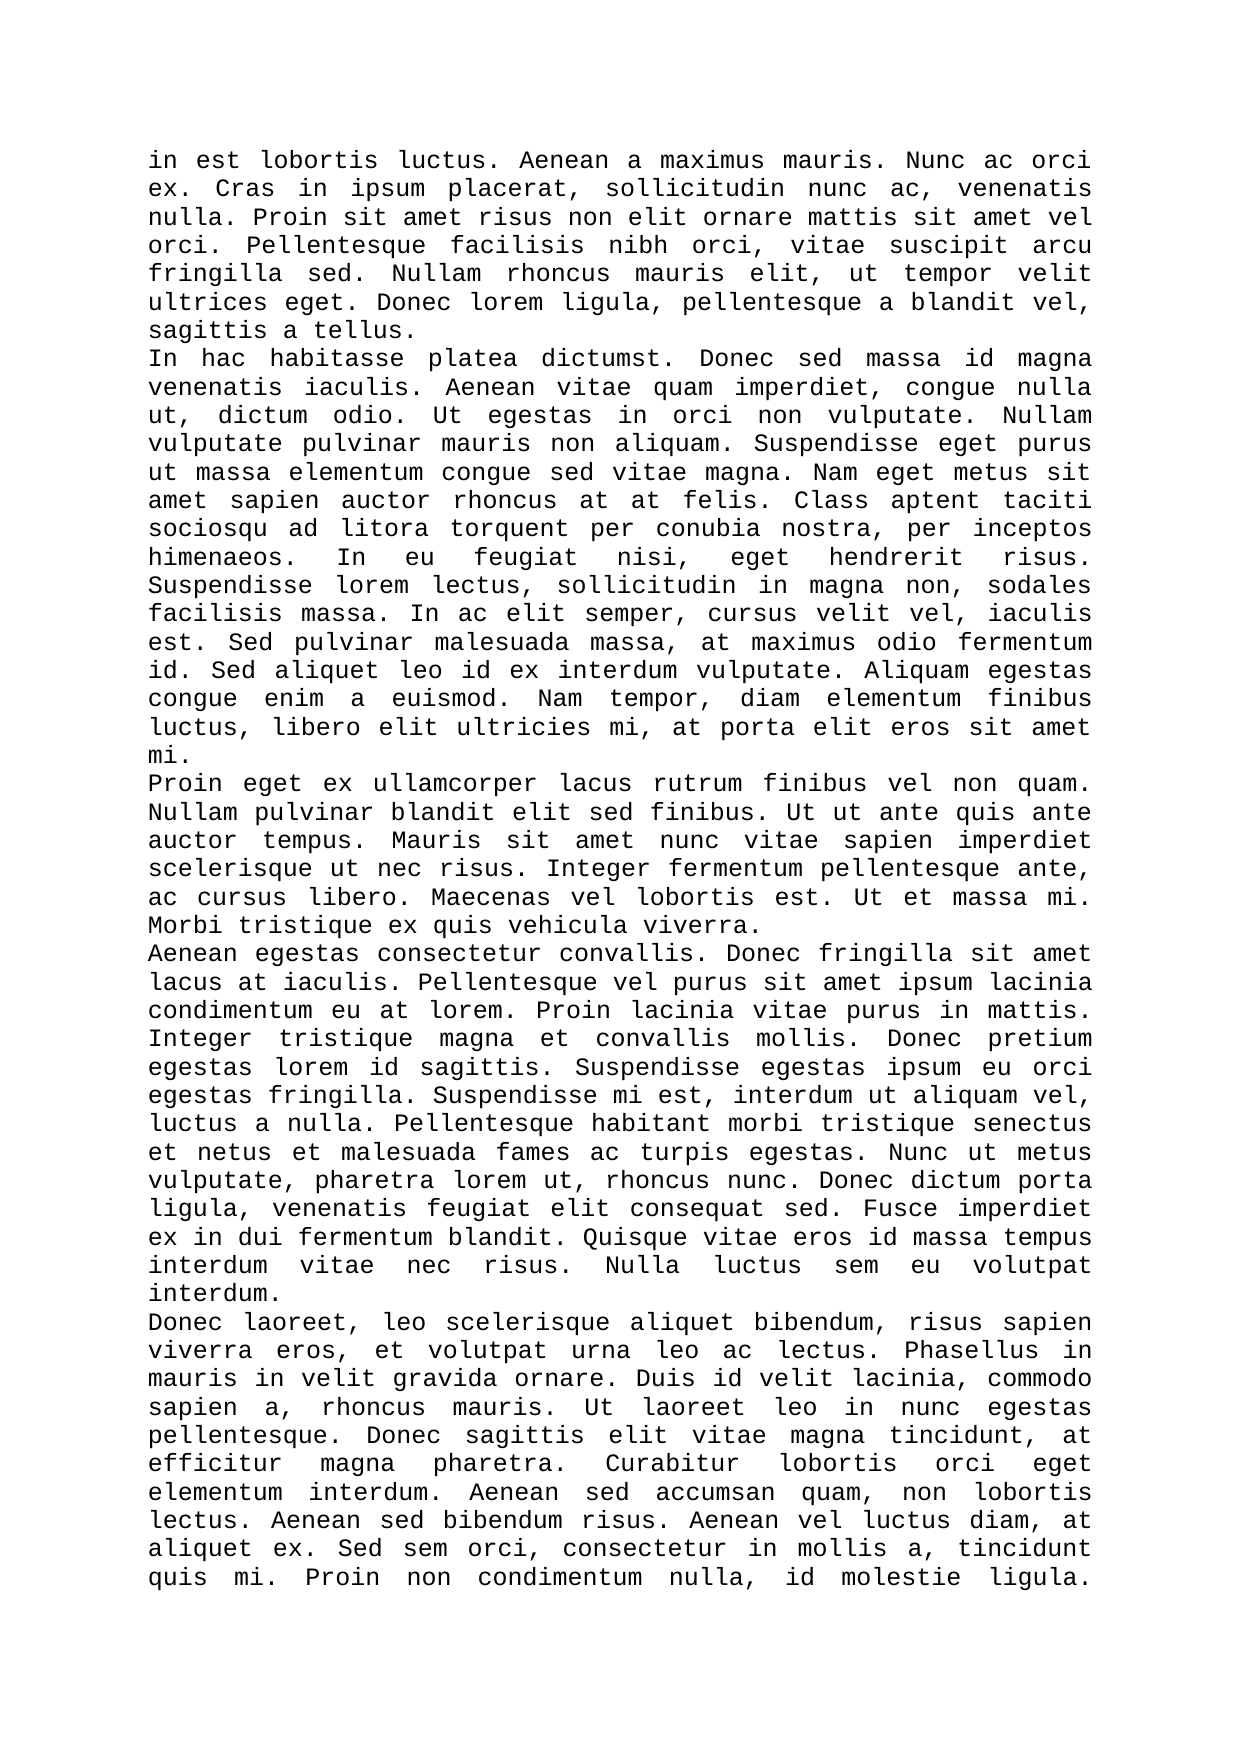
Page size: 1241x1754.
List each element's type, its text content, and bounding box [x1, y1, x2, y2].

text in est lobortis luctus. Aenean a maximus mauris. Nunc ac orci ex. Cras in ipsum placerat, sollicitudin nunc ac, venenatis nulla. Proin sit amet risus non elit ornare mattis sit amet vel orci. Pellentesque facilisis nibh orci, vitae suscipit arcu fringilla sed. Nullam rhoncus mauris elit, ut tempor velit ultrices eget. Donec lorem ligula, pellentesque a blandit vel, sagittis a tellus. [148, 148, 1093, 346]
text In hac habitasse platea dictumst. Donec sed massa id magna venenatis iaculis. Aenean vitae quam imperdiet, congue nulla ut, dictum odio. Ut egestas in orci non vulputate. Nullam vulputate pulvinar mauris non aliquam. Suspendisse eget purus ut massa elementum congue sed vitae magna. Nam eget metus sit amet sapien auctor rhoncus at at felis. Class aptent taciti sociosqu ad litora torquent per conubia nostra, per inceptos himenaeos. In eu feugiat nisi, eget hendrerit risus. Suspendisse lorem lectus, sollicitudin in magna non, sodales facilisis massa. In ac elit semper, cursus velit vel, iaculis est. Sed pulvinar malesuada massa, at maximus odio fermentum id. Sed aliquet leo id ex interdum vulputate. Aliquam egestas congue enim a euismod. Nam tempor, diam elementum finibus luctus, libero elit ultricies mi, at porta elit eros sit amet mi. [148, 346, 1093, 771]
text Proin eget ex ullamcorper lacus rutrum finibus vel non quam. Nullam pulvinar blandit elit sed finibus. Ut ut ante quis ante auctor tempus. Mauris sit amet nunc vitae sapien imperdiet scelerisque ut nec risus. Integer fermentum pellentesque ante, ac cursus libero. Maecenas vel lobortis est. Ut et massa mi. Morbi tristique ex quis vehicula viverra. [148, 771, 1093, 941]
text Donec laoreet, leo scelerisque aliquet bibendum, risus sapien viverra eros, et volutpat urna leo ac lectus. Phasellus in mauris in velit gravida ornare. Duis id velit lacinia, commodo sapien a, rhoncus mauris. Ut laoreet leo in nunc egestas pellentesque. Donec sagittis elit vitae magna tincidunt, at efficitur magna pharetra. Curabitur lobortis orci eget elementum interdum. Aenean sed accumsan quam, non lobortis lectus. Aenean sed bibendum risus. Aenean vel luctus diam, at aliquet ex. Sed sem orci, consectetur in mollis a, tincidunt quis mi. Proin non condimentum nulla, id molestie ligula. [148, 1309, 1093, 1593]
text Aenean egestas consectetur convallis. Donec fringilla sit amet lacus at iaculis. Pellentesque vel purus sit amet ipsum lacinia condimentum eu at lorem. Proin lacinia vitae purus in mattis. Integer tristique magna et convallis mollis. Donec pretium egestas lorem id sagittis. Suspendisse egestas ipsum eu orci egestas fringilla. Suspendisse mi est, interdum ut aliquam vel, luctus a nulla. Pellentesque habitant morbi tristique senectus et netus et malesuada fames ac turpis egestas. Nunc ut metus vulputate, pharetra lorem ut, rhoncus nunc. Donec dictum porta ligula, venenatis feugiat elit consequat sed. Fusce imperdiet ex in dui fermentum blandit. Quisque vitae eros id massa tempus interdum vitae nec risus. Nulla luctus sem eu volutpat interdum. [148, 941, 1093, 1309]
